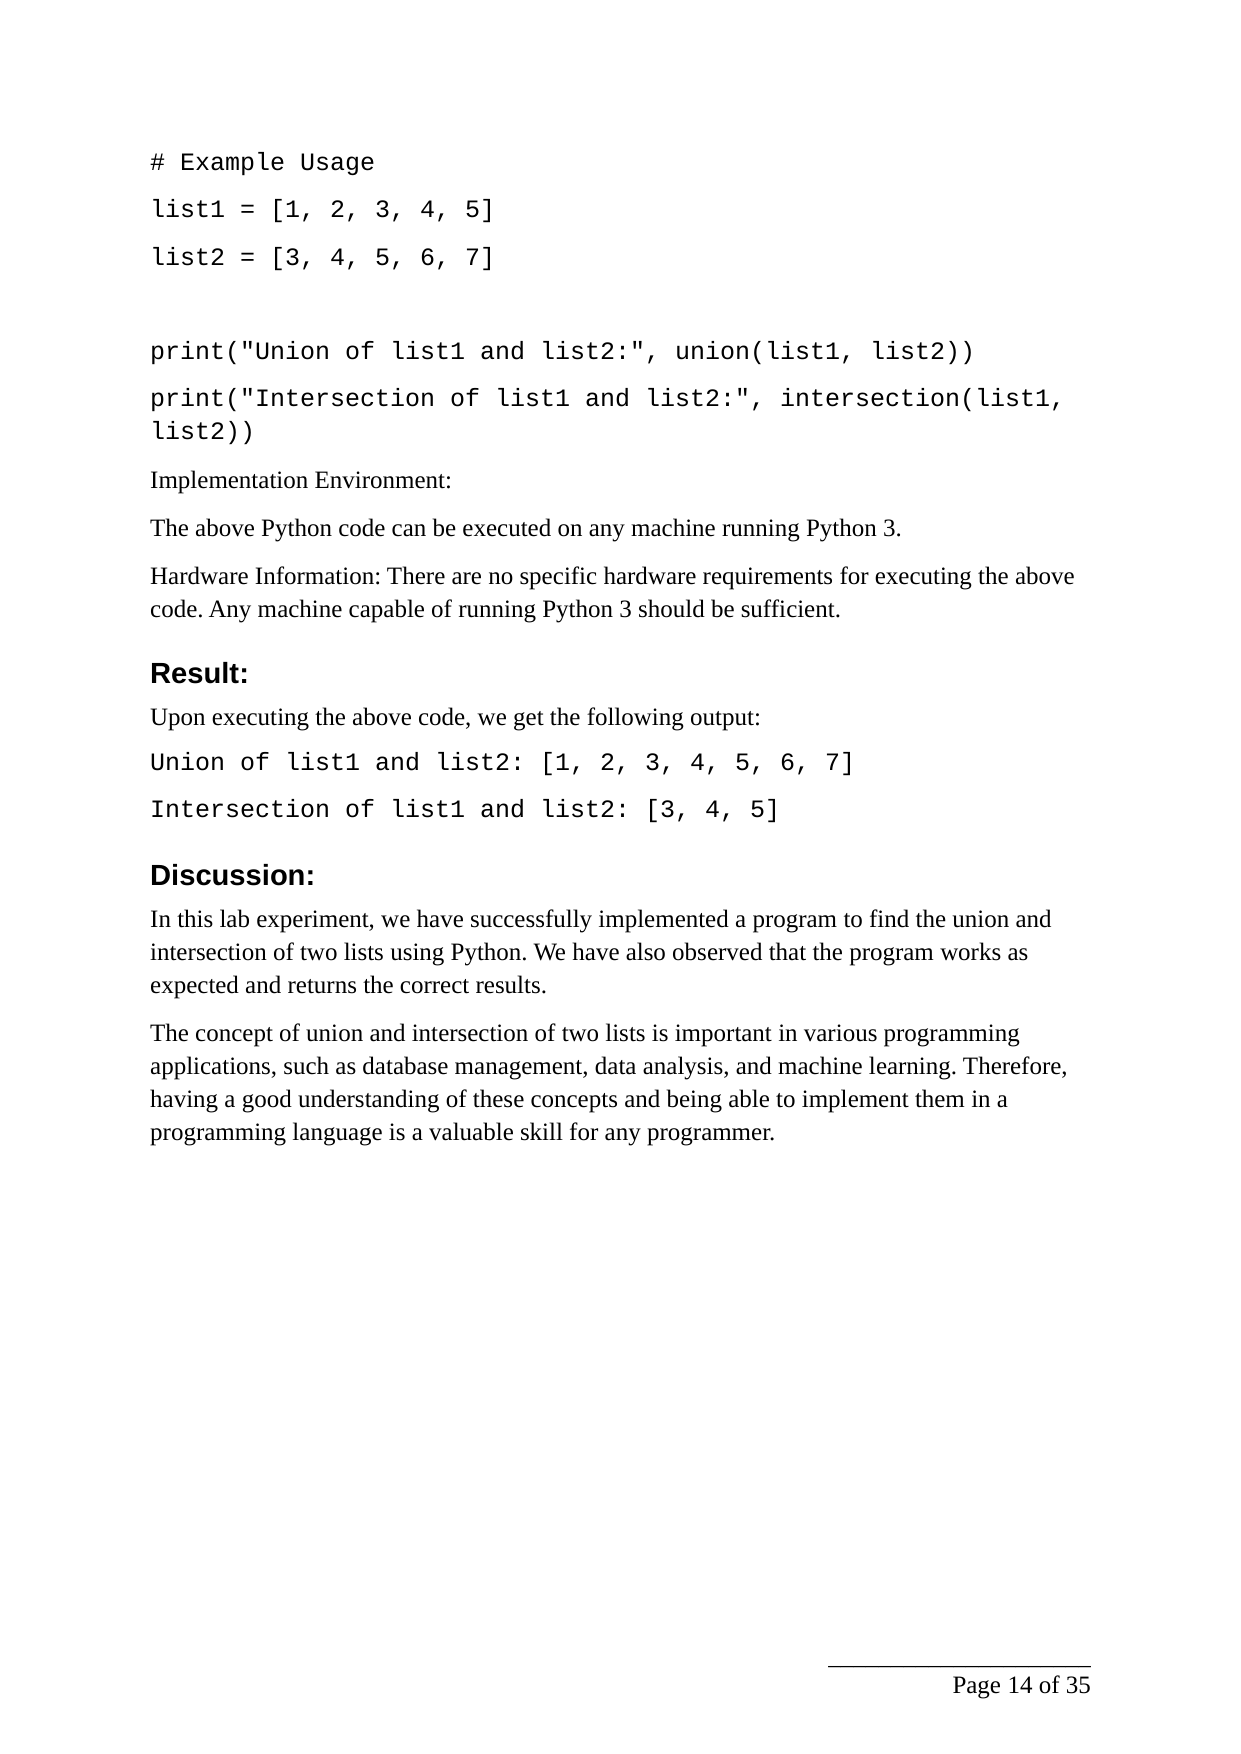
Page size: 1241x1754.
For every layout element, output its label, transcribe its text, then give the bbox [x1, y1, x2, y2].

subtitle Discussion: [150, 858, 1091, 892]
text Implementation Environment: [150, 466, 1091, 494]
text Intersection of list1 and list2: [3, 4, 5] [150, 797, 1091, 825]
text # Example Usage [150, 150, 1091, 178]
text list1 = [1, 2, 3, 4, 5] [150, 197, 1091, 225]
subtitle Result: [150, 656, 1091, 689]
text Union of list1 and list2: [1, 2, 3, 4, 5, 6, 7] [150, 749, 1091, 778]
text The concept of union and intersection of two lists is important in various programming applications, such as database management, data analysis, and machine learning. Therefore, having a good understanding of these concepts and being able to implement them in a programming language is a valuable skill for any programmer. [150, 1018, 1091, 1146]
text print("Intersection of list1 and list2:", intersection(list1, list2)) [150, 386, 1091, 447]
text list2 = [3, 4, 5, 6, 7] [150, 244, 1091, 272]
text The above Python code can be executed on any machine running Python 3. [150, 513, 1091, 542]
text Upon executing the above code, we get the following output: [150, 702, 1091, 731]
text print("Union of list1 and list2:", union(list1, list2)) [150, 339, 1091, 367]
text Hardware Information: There are no specific hardware requirements for executing the above code. Any machine capable of running Python 3 should be sufficient. [150, 561, 1091, 622]
text In this lab experiment, we have successfully implemented a program to find the union and intersection of two lists using Python. We have also observed that the program works as expected and returns the correct results. [150, 904, 1091, 999]
